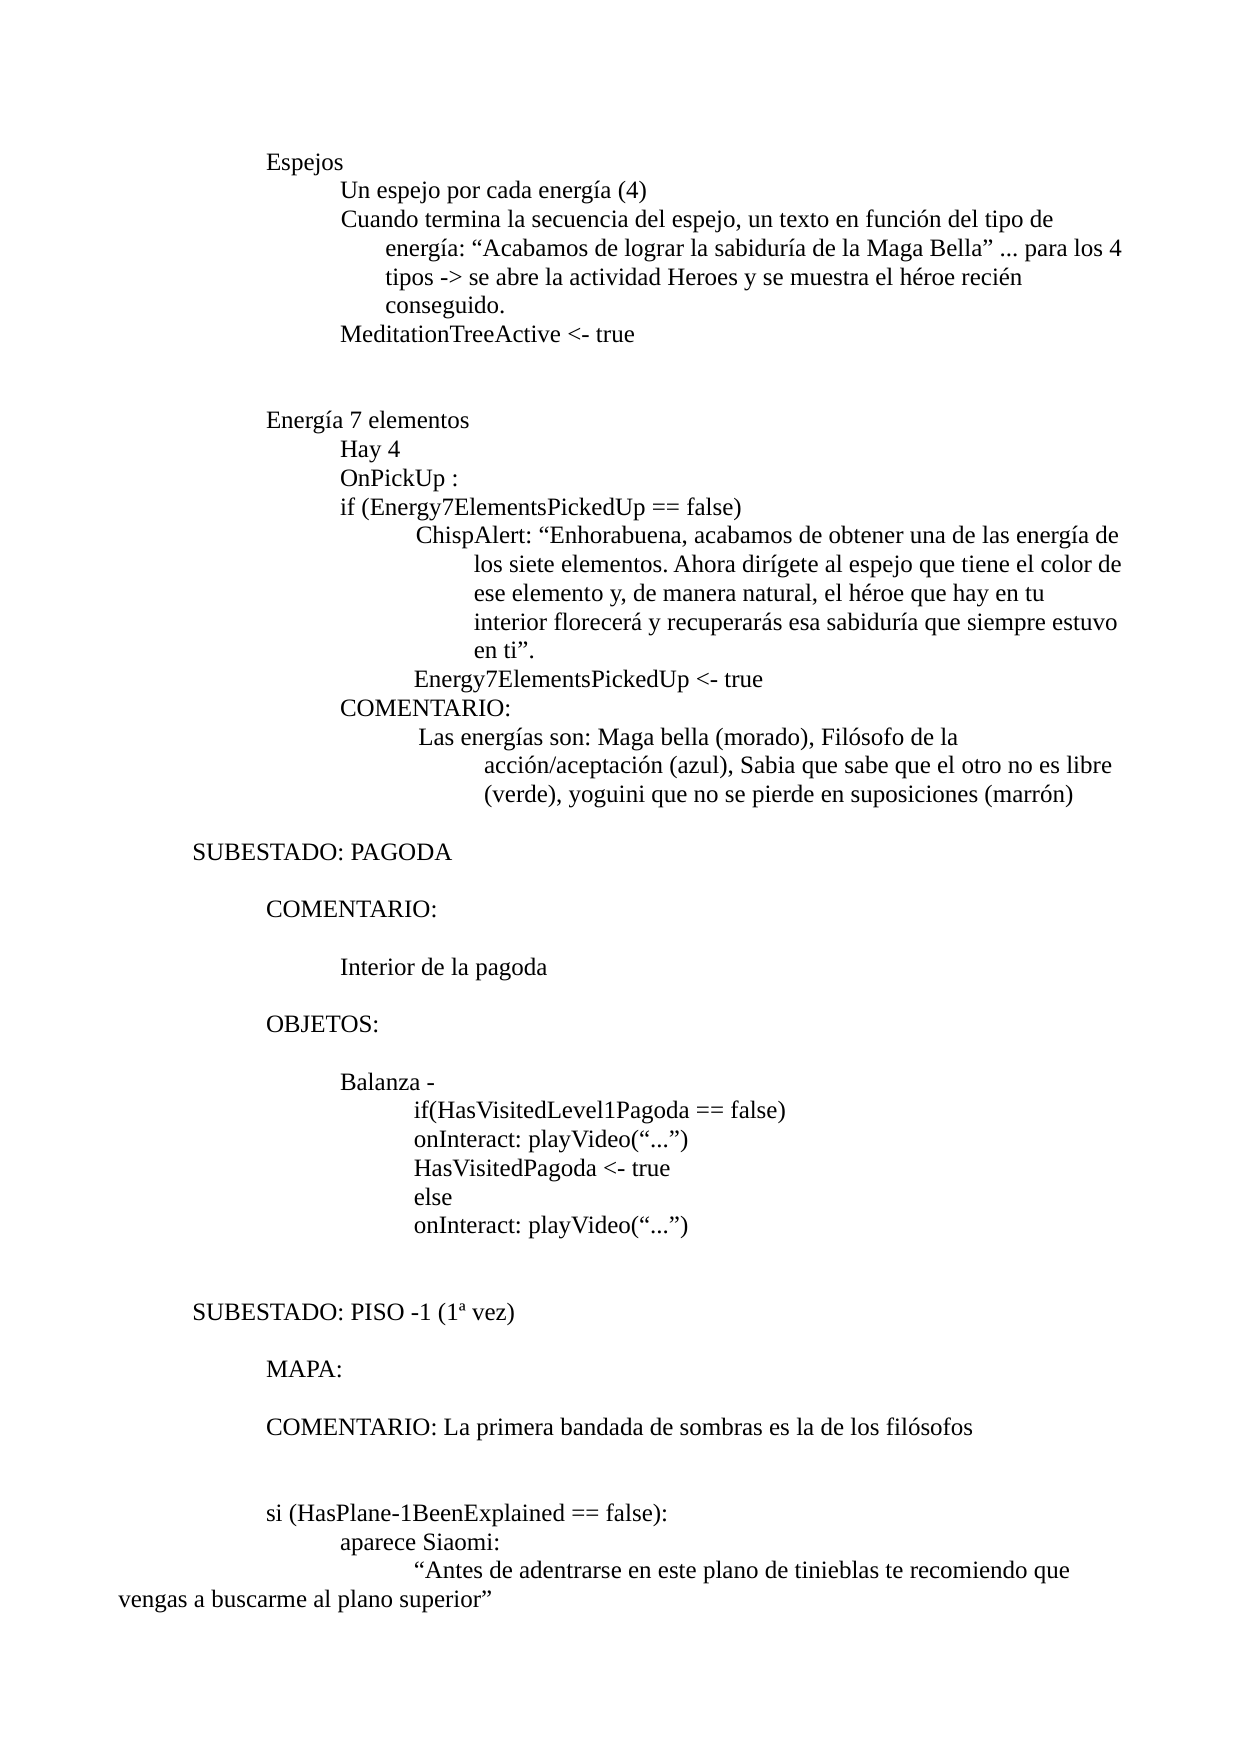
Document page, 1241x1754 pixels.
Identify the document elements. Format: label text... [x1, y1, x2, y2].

text Hay 4 [118, 434, 1122, 463]
text aparece Siaomi: [118, 1527, 1122, 1556]
text HasVisitedPagoda <- true [118, 1153, 1122, 1182]
text Un espejo por cada energía (4) [118, 176, 1122, 204]
text Espejos [118, 147, 1122, 176]
text Interior de la pagoda [118, 952, 1122, 981]
text si (HasPlane-1BeenExplained == false): [118, 1498, 1122, 1527]
text if (Energy7ElementsPickedUp == false) [118, 492, 1122, 521]
text “Antes de adentrarse en este plano de tinieblas te recomiendo que vengas a buscarme al plano superior” [118, 1556, 1122, 1613]
text ChispAlert: “Enhorabuena, acabamos de obtener una de las energía de los siete elementos. Ahora dirígete al espejo que tiene el color de ese elemento y, de manera natural, el héroe que hay en tu interior florecerá y recuperarás esa sabiduría que siempre estuvo en ti”. [416, 521, 1122, 664]
text COMENTARIO: La primera bandada de sombras es la de los filósofos [118, 1412, 1122, 1441]
text if(HasVisitedLevel1Pagoda == false) [118, 1096, 1122, 1124]
text SUBESTADO: PAGODA [118, 837, 1122, 866]
text else [118, 1182, 1122, 1211]
text Energy7ElementsPickedUp <- true [118, 664, 1122, 693]
text COMENTARIO: [118, 894, 1122, 923]
text COMENTARIO: [118, 693, 1122, 722]
text MAPA: [118, 1354, 1122, 1383]
text Cuando termina la secuencia del espejo, un texto en función del tipo de energía: “Acabamos de lograr la sabiduría de la Maga Bella” ... para los 4 tipos -> se abre la actividad Heroes y se muestra el héroe recién conseguido. [341, 204, 1122, 319]
text SUBESTADO: PISO -1 (1ª vez) [118, 1297, 1122, 1326]
text Balanza - [118, 1067, 1122, 1096]
text OnPickUp : [118, 463, 1122, 492]
text onInteract: playVideo(“...”) [118, 1124, 1122, 1153]
text MeditationTreeActive <- true [118, 319, 1122, 348]
text OBJETOS: [118, 1009, 1122, 1038]
text Energía 7 elementos [118, 406, 1122, 434]
text onInteract: playVideo(“...”) [118, 1211, 1122, 1239]
text Las energías son: Maga bella (morado), Filósofo de la acción/aceptación (azul), Sabia que sabe que el otro no es libre (verde), yoguini que no se pierde en suposiciones (marrón) [418, 722, 1122, 808]
